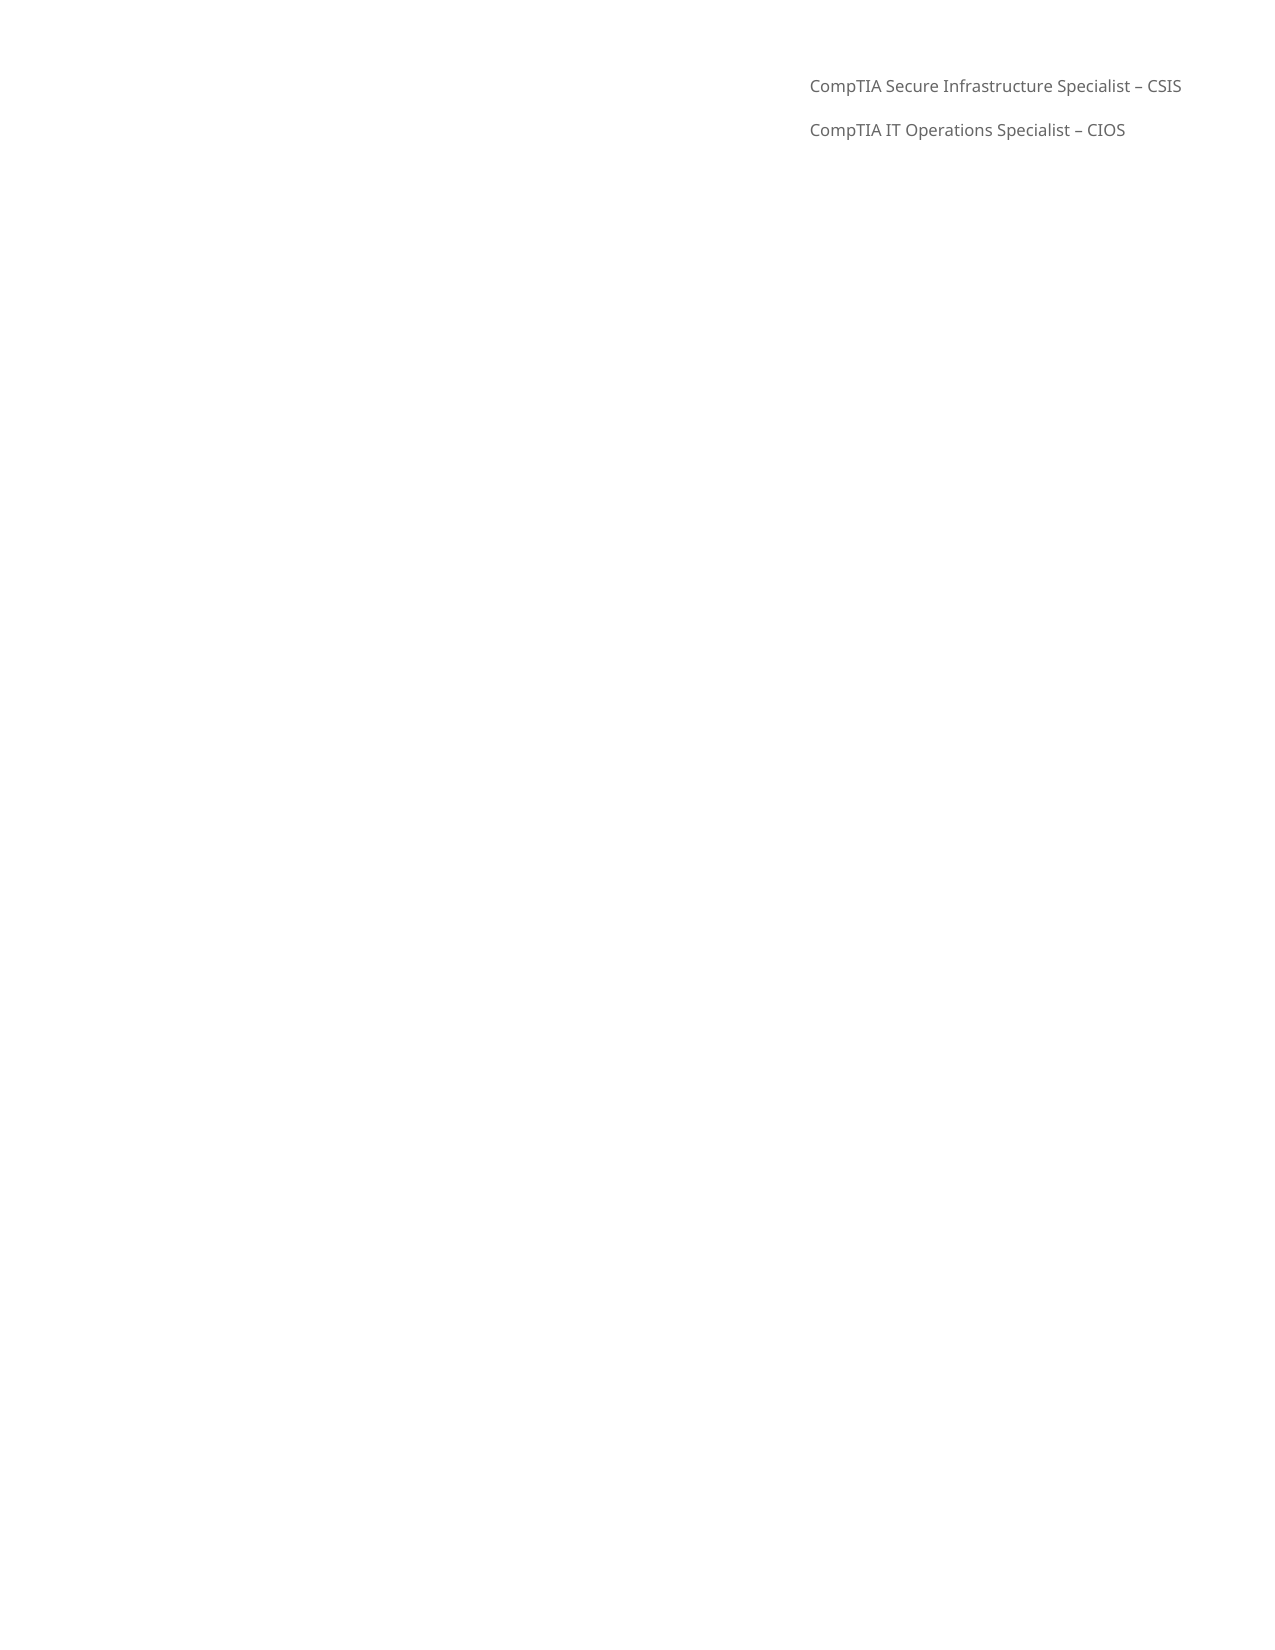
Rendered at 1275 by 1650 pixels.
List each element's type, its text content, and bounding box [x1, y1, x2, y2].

table_cell CompTIA Secure Infrastructure Specialist – CSIS CompTIA IT Operations Specialist – CIOS [795, 60, 1273, 177]
table_cell [82, 60, 794, 177]
